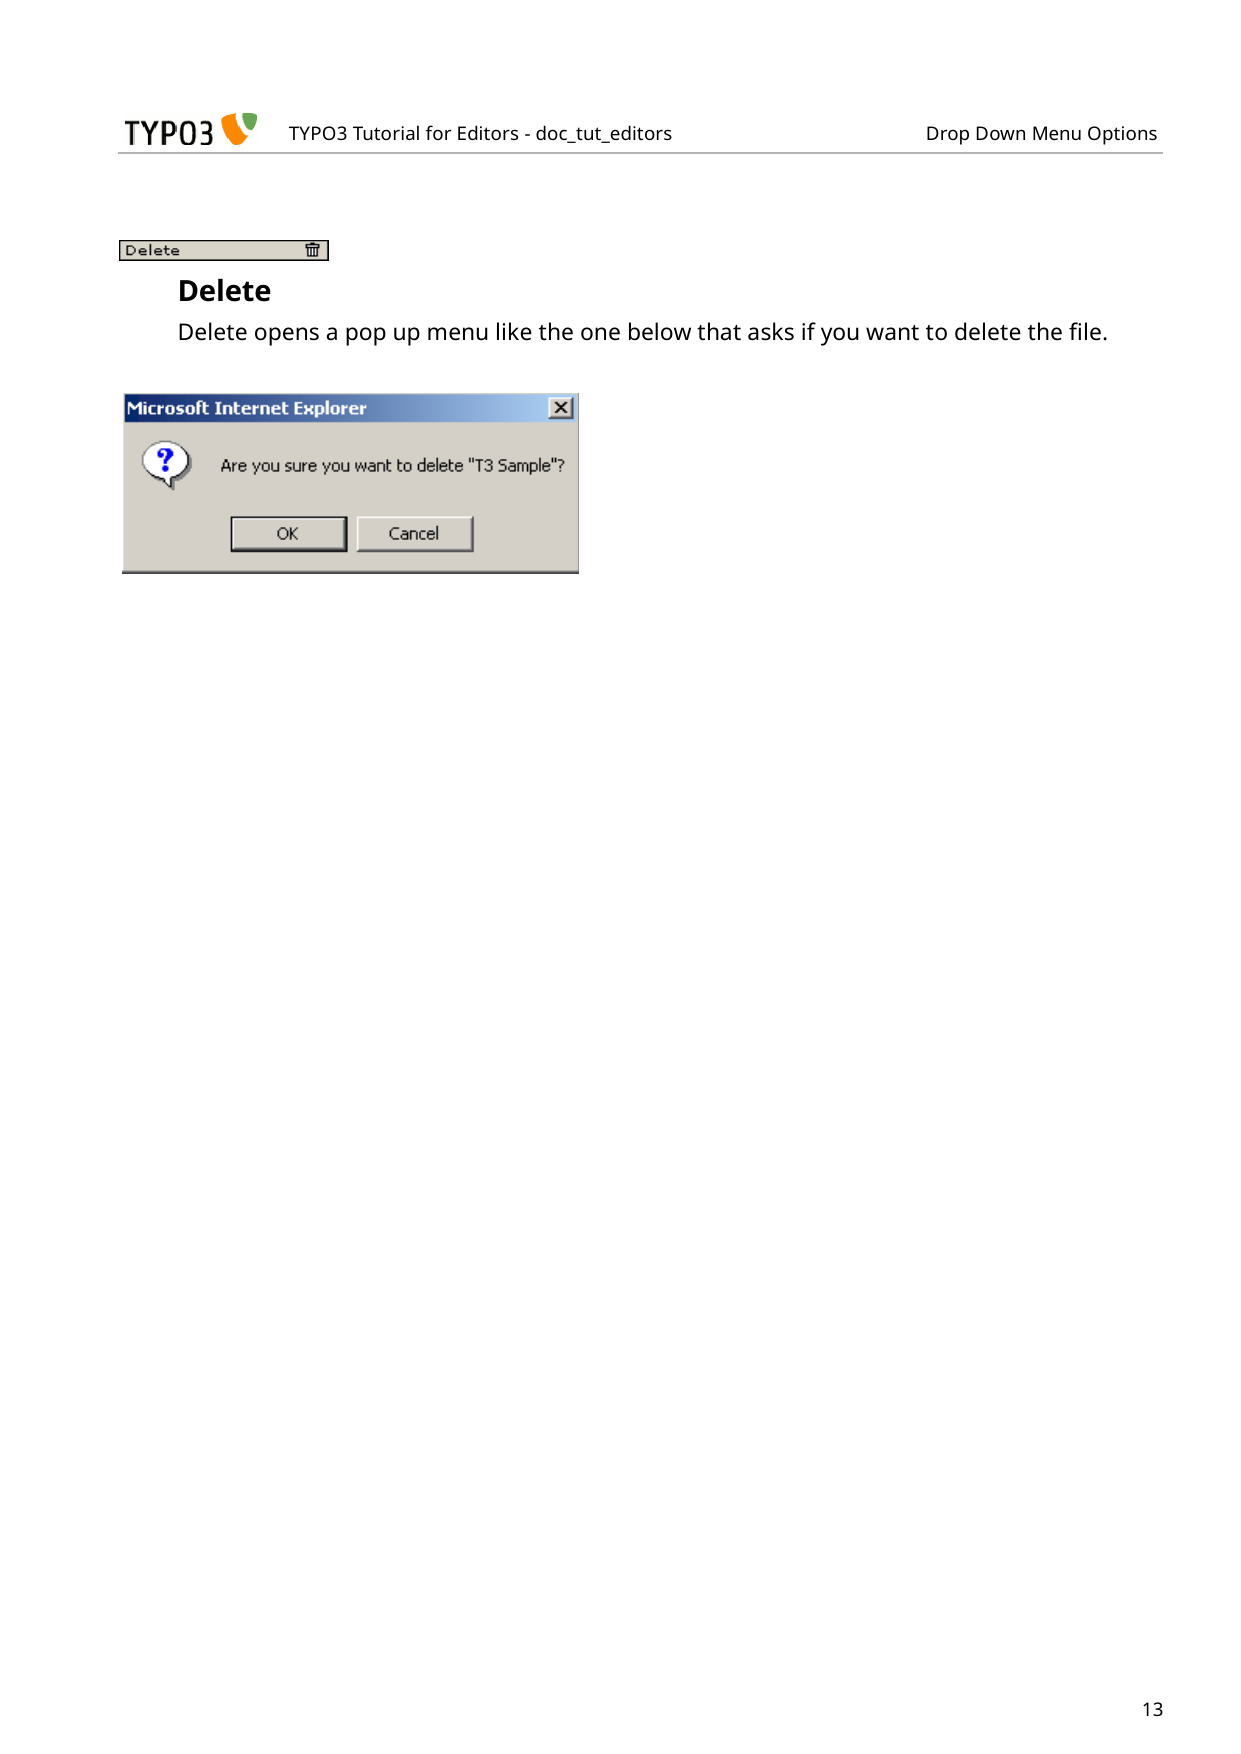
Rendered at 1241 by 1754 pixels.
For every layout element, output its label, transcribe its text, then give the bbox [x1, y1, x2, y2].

picture [119, 240, 329, 261]
subtitle Delete [118, 202, 1163, 309]
picture [124, 112, 260, 145]
text Delete opens a pop up menu like the one below that asks if you want to delete the file. [177, 316, 1163, 347]
picture [122, 393, 579, 574]
